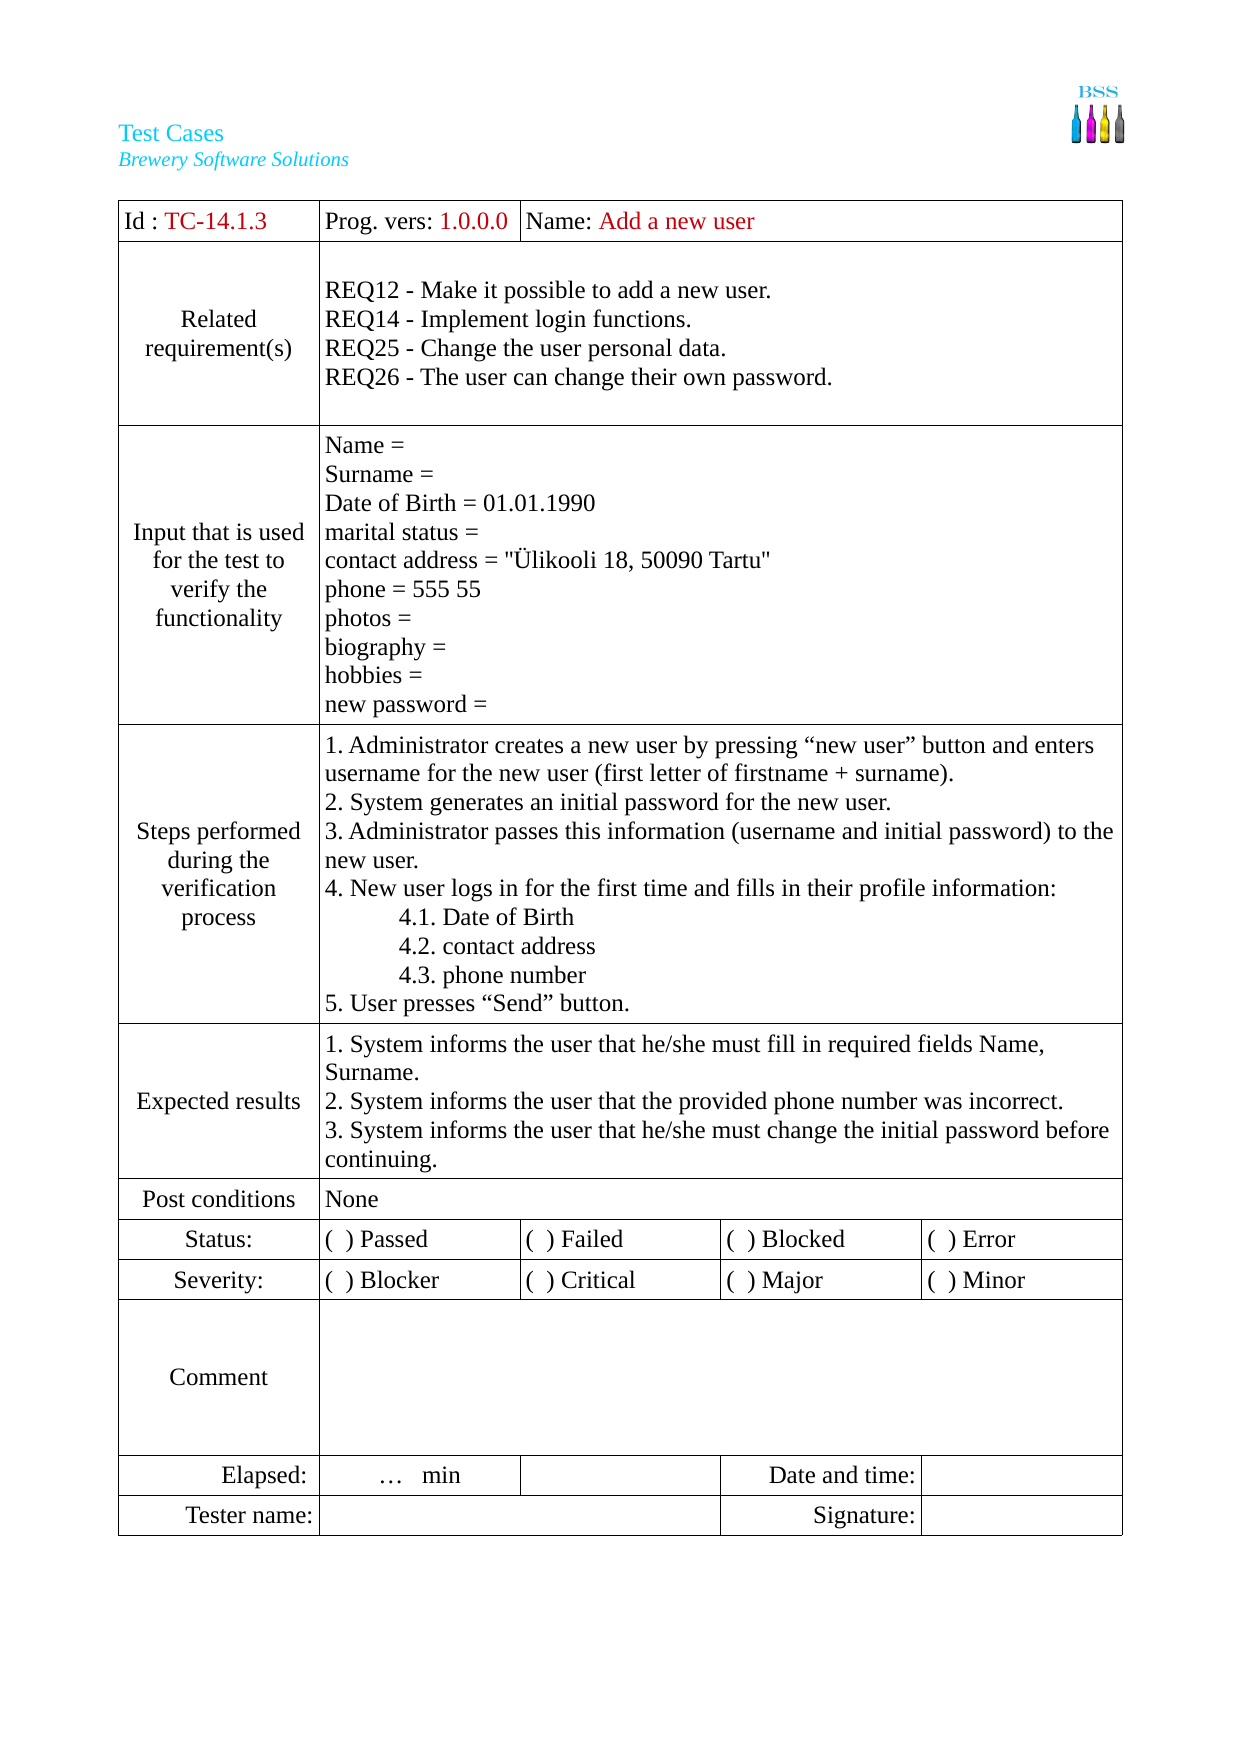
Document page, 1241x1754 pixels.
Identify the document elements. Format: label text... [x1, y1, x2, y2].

table_cell ( ) Blocker [320, 1260, 520, 1299]
table_cell ( ) Failed [521, 1220, 720, 1259]
table_cell Status: [119, 1220, 319, 1259]
table_cell [922, 1456, 1122, 1495]
table_cell Tester name: [119, 1496, 319, 1535]
table_header Name: Add a new user [521, 201, 1122, 241]
table_cell Input that is used for the test to verify the functionality [119, 426, 319, 724]
table_cell … min [320, 1456, 520, 1495]
table_header Prog. vers: 1.0.0.0 [320, 201, 520, 241]
table_cell ( ) Passed [320, 1220, 520, 1259]
table_cell Elapsed: [119, 1456, 319, 1495]
table_cell ( ) Error [922, 1220, 1122, 1259]
table_cell [521, 1456, 720, 1495]
table_cell [320, 1496, 720, 1535]
table_cell ( ) Critical [521, 1260, 720, 1299]
table_cell Name = Surname = Date of Birth = 01.01.1990 marital status = contact address = ''Ülikooli 18, 50090 Tartu'' phone = 555 55 photos = biography = hobbies = new password = [320, 426, 1122, 724]
table_cell Post conditions [119, 1179, 319, 1218]
table_cell ( ) Minor [922, 1260, 1122, 1299]
table_cell [922, 1496, 1122, 1535]
table_header Id : TC-14.1.3 [119, 201, 319, 241]
table_cell 1. System informs the user that he/she must fill in required fields Name, Surname. 2. System informs the user that the provided phone number was incorrect. 3. System informs the user that he/she must change the initial password before continuing. [320, 1024, 1122, 1178]
table_cell REQ12 - Make it possible to add a new user. REQ14 - Implement login functions. REQ25 - Change the user personal data. REQ26 - The user can change their own password. [320, 242, 1122, 425]
table_cell Steps performed during the verification process [119, 725, 319, 1023]
table_cell ( ) Major [721, 1260, 921, 1299]
table_cell [320, 1300, 1122, 1454]
table_cell Related requirement(s) [119, 242, 319, 425]
table_cell ( ) Blocked [721, 1220, 921, 1259]
picture [1063, 79, 1133, 149]
table_cell Date and time: [721, 1456, 921, 1495]
table_cell Expected results [119, 1024, 319, 1178]
table_cell Signature: [721, 1496, 921, 1535]
table_cell Severity: [119, 1260, 319, 1299]
table_cell 1. Administrator creates a new user by pressing “new user” button and enters username for the new user (first letter of firstname + surname). 2. System generates an initial password for the new user. 3. Administrator passes this information (username and initial password) to the new user. 4. New user logs in for the first time and fills in their profile information: 4.1. Date of Birth 4.2. contact address 4.3. phone number 5. User presses “Send” button. [320, 725, 1122, 1023]
table_cell Comment [119, 1300, 319, 1454]
table_cell None [320, 1179, 1122, 1218]
